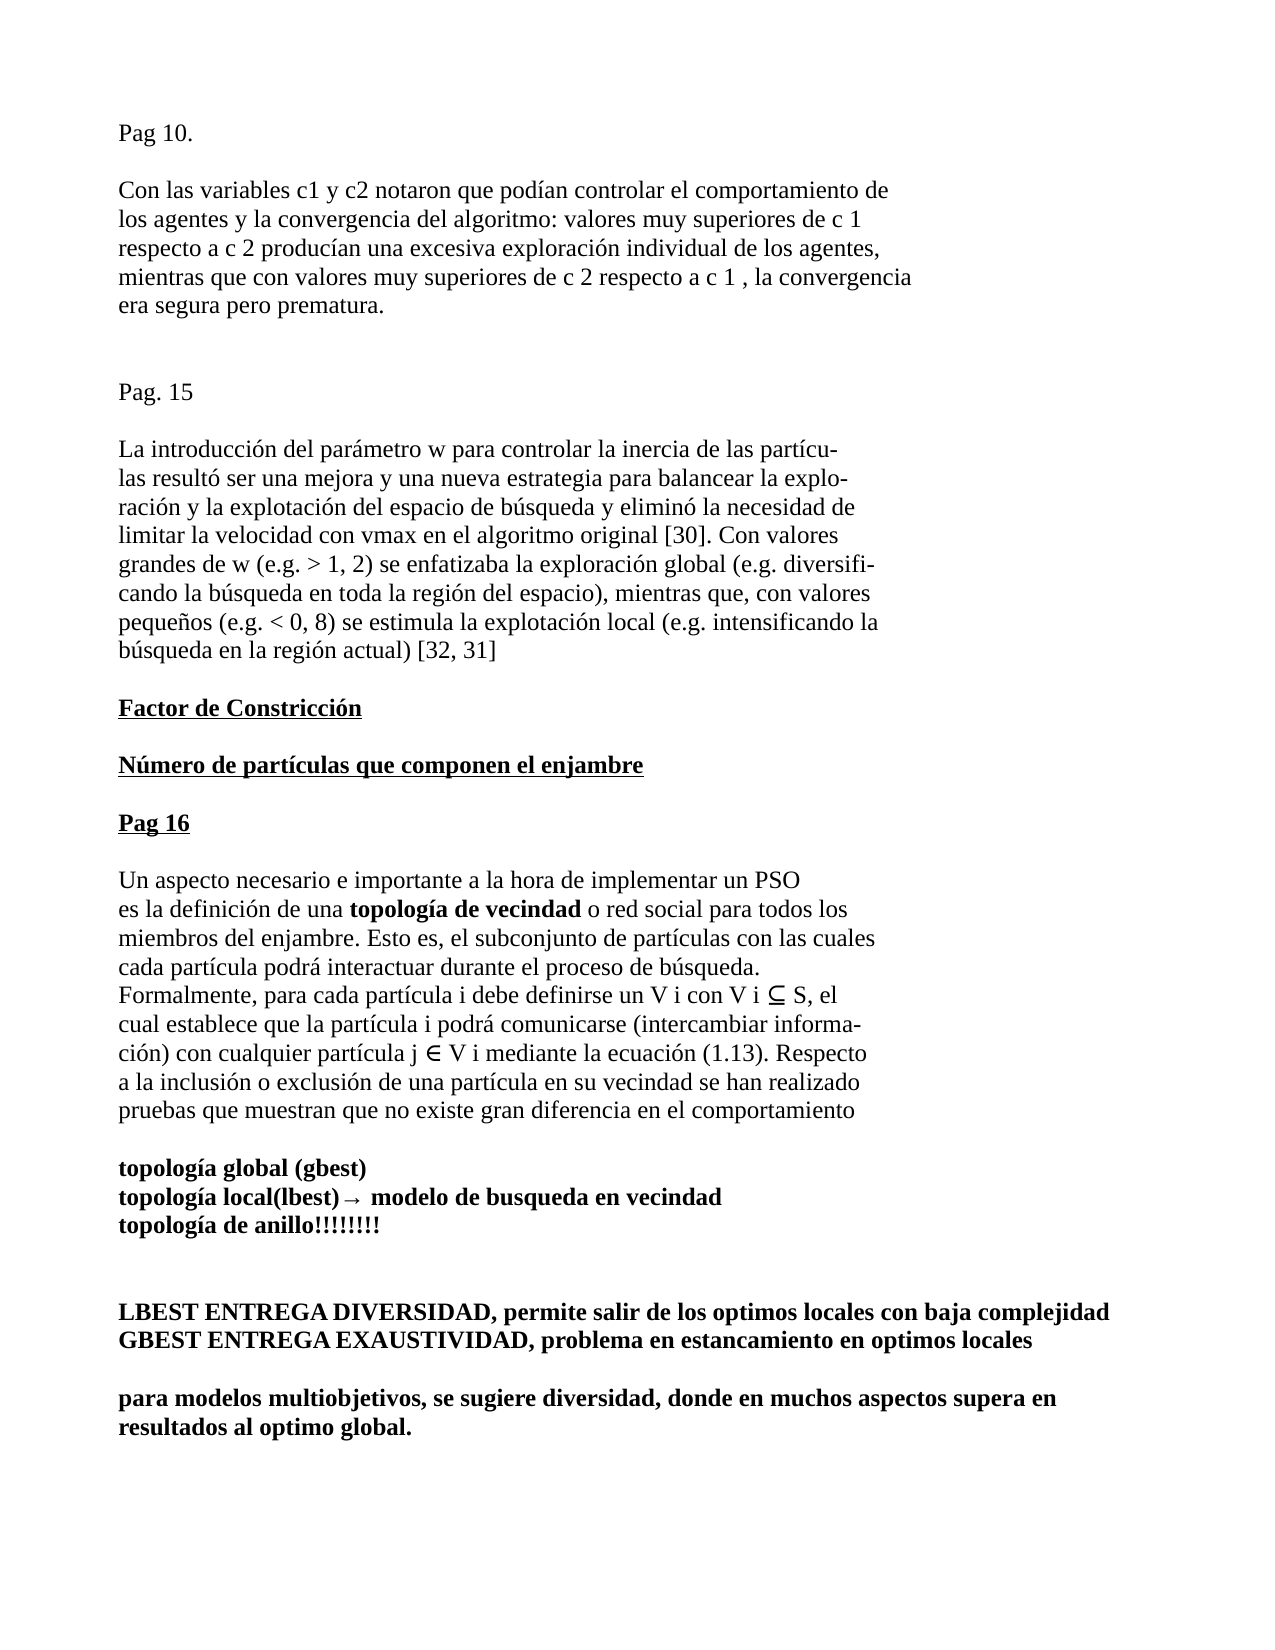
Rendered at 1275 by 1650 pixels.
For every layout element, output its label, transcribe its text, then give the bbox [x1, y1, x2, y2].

text respecto a c 2 producían una excesiva exploración individual de los agentes, [118, 233, 1157, 262]
text miembros del enjambre. Esto es, el subconjunto de partículas con las cuales [118, 923, 1157, 952]
text cual establece que la partícula i podrá comunicarse (intercambiar informa- [118, 1009, 1157, 1038]
text Pag. 15 [118, 377, 1157, 406]
text Con las variables c1 y c2 notaron que podían controlar el comportamiento de [118, 176, 1157, 204]
text búsqueda en la región actual) [32, 31] [118, 636, 1157, 664]
text Factor de Constricción [118, 693, 1157, 722]
text grandes de w (e.g. > 1, 2) se enfatizaba la exploración global (e.g. diversifi- [118, 549, 1157, 578]
text Pag 10. [118, 118, 1157, 147]
text limitar la velocidad con vmax en el algoritmo original [30]. Con valores [118, 521, 1157, 549]
text Pag 16 [118, 808, 1157, 837]
text los agentes y la convergencia del algoritmo: valores muy superiores de c 1 [118, 204, 1157, 233]
text pequeños (e.g. < 0, 8) se estimula la explotación local (e.g. intensificando la [118, 607, 1157, 636]
text es la definición de una topología de vecindad o red social para todos los [118, 894, 1157, 923]
text Un aspecto necesario e importante a la hora de implementar un PSO [118, 866, 1157, 894]
text ción) con cualquier partícula j ∈ V i mediante la ecuación (1.13). Respecto [118, 1038, 1157, 1067]
text topología global (gbest) [118, 1153, 1157, 1182]
text a la inclusión o exclusión de una partícula en su vecindad se han realizado [118, 1067, 1157, 1096]
text era segura pero prematura. [118, 291, 1157, 319]
text para modelos multiobjetivos, se sugiere diversidad, donde en muchos aspectos supera en resultados al optimo global. [118, 1383, 1157, 1441]
text las resultó ser una mejora y una nueva estrategia para balancear la explo- [118, 463, 1157, 492]
text pruebas que muestran que no existe gran diferencia en el comportamiento [118, 1096, 1157, 1124]
text La introducción del parámetro w para controlar la inercia de las partícu- [118, 434, 1157, 463]
text Formalmente, para cada partícula i debe definirse un V i con V i ⊆ S, el [118, 981, 1157, 1009]
text cando la búsqueda en toda la región del espacio), mientras que, con valores [118, 578, 1157, 607]
text LBEST ENTREGA DIVERSIDAD, permite salir de los optimos locales con baja complejidad [118, 1297, 1157, 1326]
text GBEST ENTREGA EXAUSTIVIDAD, problema en estancamiento en optimos locales [118, 1326, 1157, 1354]
text mientras que con valores muy superiores de c 2 respecto a c 1 , la convergencia [118, 262, 1157, 291]
text topología local(lbest)→ modelo de busqueda en vecindad [118, 1182, 1157, 1211]
text cada partícula podrá interactuar durante el proceso de búsqueda. [118, 952, 1157, 981]
text Número de partículas que componen el enjambre [118, 751, 1157, 779]
text topología de anillo!!!!!!!! [118, 1211, 1157, 1239]
text ración y la explotación del espacio de búsqueda y eliminó la necesidad de [118, 492, 1157, 521]
